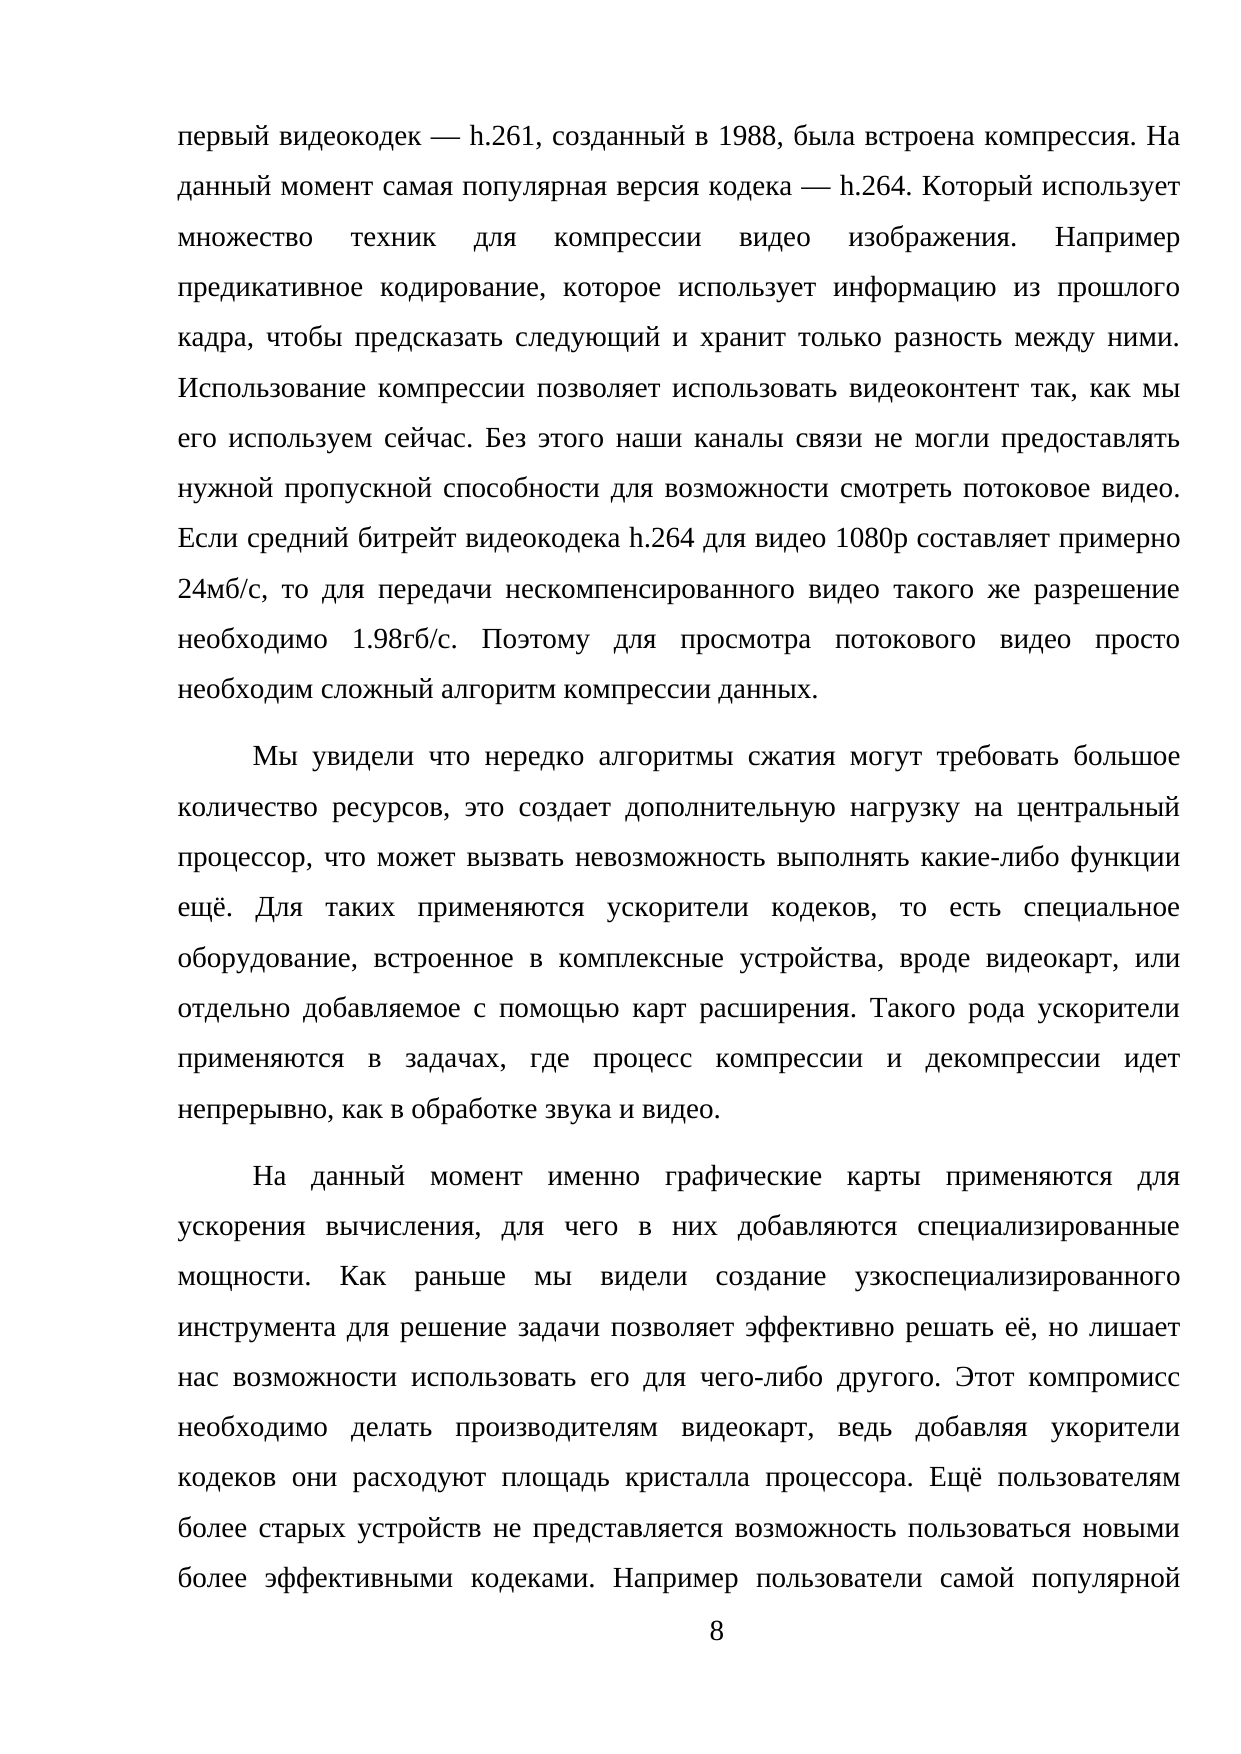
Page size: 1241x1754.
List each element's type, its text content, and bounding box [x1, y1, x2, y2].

text первый видеокодек — h.261, созданный в 1988, была встроена компрессия. На данный момент самая популярная версия кодека — h.264. Который использует множество техник для компрессии видео изображения. Например предикативное кодирование, которое использует информацию из прошлого кадра, чтобы предсказать следующий и хранит только разность между ними. Использование компрессии позволяет использовать видеоконтент так, как мы его используем сейчас. Без этого наши каналы связи не могли предоставлять нужной пропускной способности для возможности смотреть потоковое видео. Если средний битрейт видеокодека h.264 для видео 1080р составляет примерно 24мб/с, то для передачи нескомпенсированного видео такого же разрешение необходимо 1.98гб/с. Поэтому для просмотра потокового видео просто необходим сложный алгоритм компрессии данных. [177, 118, 1181, 705]
text На данный момент именно графические карты применяются для ускорения вычисления, для чего в них добавляются специализированные мощности. Как раньше мы видели создание узкоспециализированного инструмента для решение задачи позволяет эффективно решать её, но лишает нас возможности использовать его для чего-либо другого. Этот компромисс необходимо делать производителям видеокарт, ведь добавляя укорители кодеков они расходуют площадь кристалла процессора. Ещё пользователям более старых устройств не представляется возможность пользоваться новыми более эффективными кодеками. Например пользователи самой популярной [177, 1158, 1181, 1594]
text Мы увидели что нередко алгоритмы сжатия могут требовать большое количество ресурсов, это создает дополнительную нагрузку на центральный процессор, что может вызвать невозможность выполнять какие-либо функции ещё. Для таких применяются ускорители кодеков, то есть специальное оборудование, встроенное в комплексные устройства, вроде видеокарт, или отдельно добавляемое с помощью карт расширения. Такого рода ускорители применяются в задачах, где процесс компрессии и декомпрессии идет непрерывно, как в обработке звука и видео. [177, 738, 1181, 1124]
